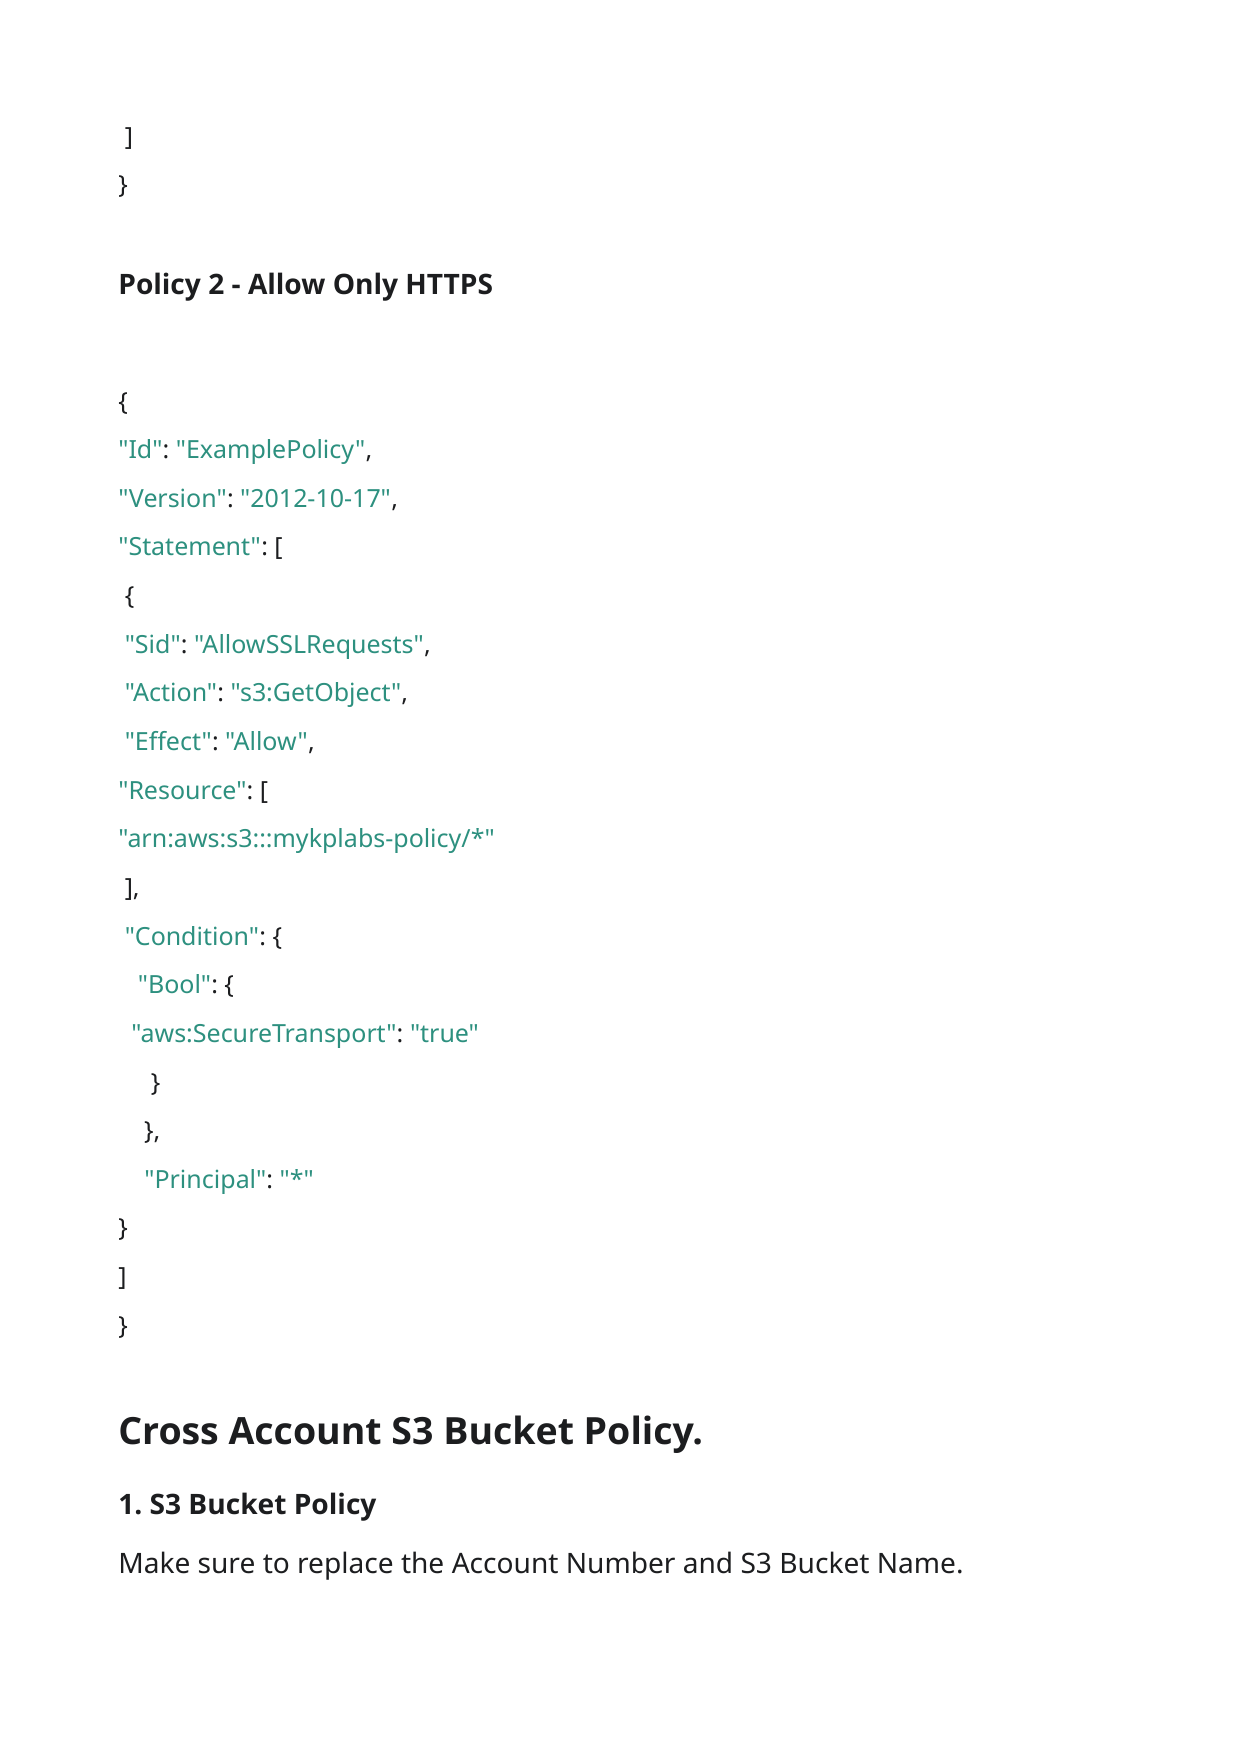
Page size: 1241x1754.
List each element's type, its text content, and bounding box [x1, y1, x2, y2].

text { [118, 383, 1122, 417]
text "Condition": { [118, 918, 1122, 952]
text { [118, 578, 1122, 612]
text "arn:aws:s3:::mykplabs-policy/*" [118, 821, 1122, 855]
text 1. S3 Bucket Policy [118, 1484, 1122, 1523]
text "Statement": [ [118, 529, 1122, 563]
text }, [118, 1113, 1122, 1147]
text "Bool": { [118, 967, 1122, 1001]
text ] [118, 118, 1122, 152]
text "Principal": "*" [118, 1161, 1122, 1196]
text ] [118, 1259, 1122, 1293]
text "Sid": "AllowSSLRequests", [118, 626, 1122, 660]
text "Id": "ExamplePolicy", [118, 432, 1122, 466]
text } [118, 167, 1122, 201]
text "aws:SecureTransport": "true" [118, 1016, 1122, 1049]
text "Action": "s3:GetObject", [118, 675, 1122, 709]
text Policy 2 - Allow Only HTTPS [118, 264, 1122, 302]
text } [118, 1307, 1122, 1341]
text "Version": "2012-10-17", [118, 480, 1122, 514]
text } [118, 1064, 1122, 1098]
text Make sure to replace the Account Number and S3 Bucket Name. [118, 1543, 1122, 1581]
text "Effect": "Allow", [118, 724, 1122, 758]
text ], [118, 869, 1122, 904]
text Cross Account S3 Bucket Policy. [118, 1405, 1122, 1456]
text } [118, 1210, 1122, 1244]
text "Resource": [ [118, 772, 1122, 806]
